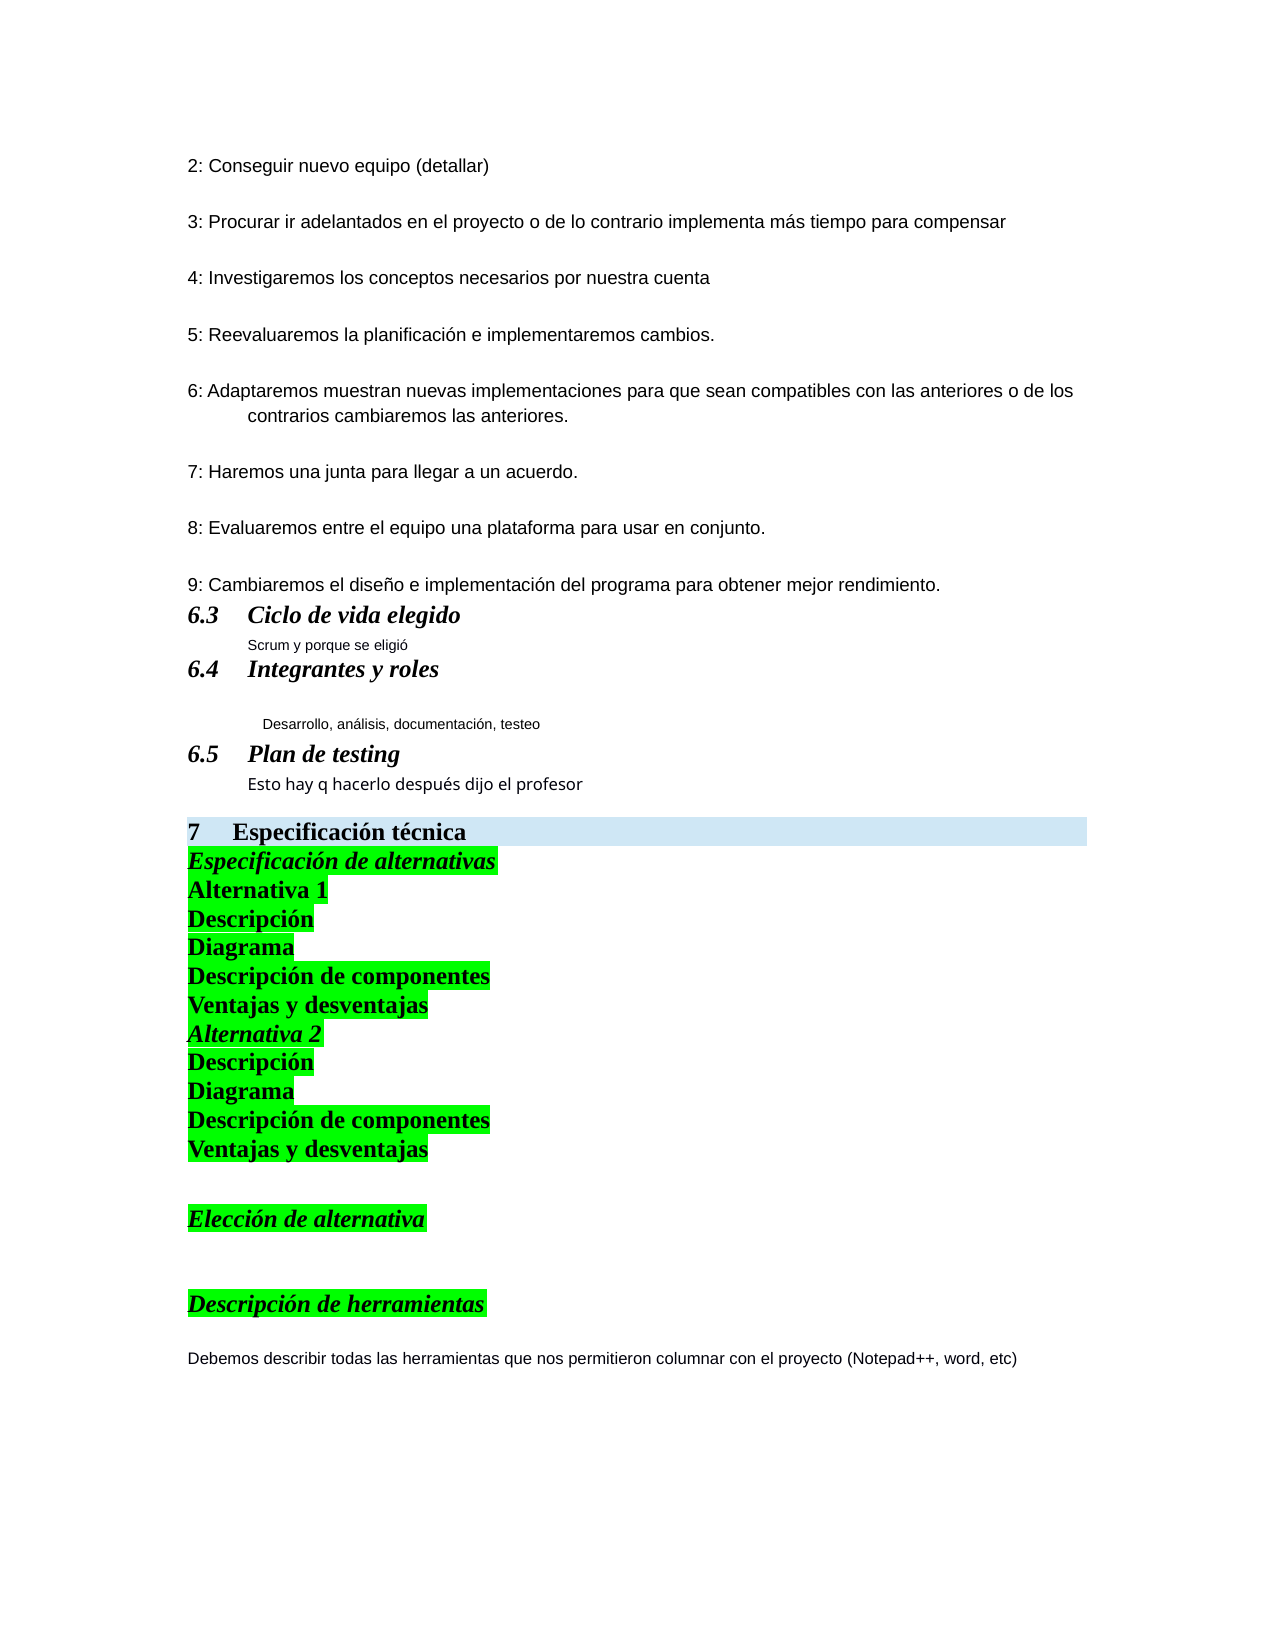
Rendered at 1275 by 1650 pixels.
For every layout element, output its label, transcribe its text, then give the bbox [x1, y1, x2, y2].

text 7: Haremos una junta para llegar a un acuerdo. [187, 456, 1087, 481]
text 3: Procurar ir adelantados en el proyecto o de lo contrario implementa más tiempo para compensar [187, 206, 1087, 231]
text 6: Adaptaremos muestran nuevas implementaciones para que sean compatibles con las anteriores o de los contrarios cambiaremos las anteriores. [187, 375, 1087, 425]
subtitle Integrantes y roles [187, 654, 1087, 682]
subtitle Diagrama [187, 932, 1087, 961]
subtitle Plan de testing [187, 739, 1087, 767]
subtitle Especificación de alternativas [187, 846, 1087, 875]
subtitle Ventajas y desventajas [187, 1134, 1087, 1162]
subtitle Ventajas y desventajas [187, 990, 1087, 1019]
subtitle Ciclo de vida elegido [187, 600, 1087, 629]
text Scrum y porque se eligió [247, 629, 1087, 654]
text 8: Evaluaremos entre el equipo una plataforma para usar en conjunto. [187, 512, 1087, 537]
subtitle Descripción de componentes [187, 1105, 1087, 1134]
subtitle Descripción de herramientas [187, 1289, 1087, 1317]
subtitle Descripción de componentes [187, 961, 1087, 990]
subtitle Descripción [187, 1047, 1087, 1076]
text 2: Conseguir nuevo equipo (detallar) [187, 150, 1087, 175]
subtitle Especificación técnica [187, 817, 1087, 846]
text Debemos describir todas las herramientas que nos permitieron columnar con el proyecto (Notepad++, word, etc) [187, 1342, 1087, 1367]
subtitle Descripción [187, 904, 1087, 932]
subtitle Alternativa 1 [187, 875, 1087, 904]
text 5: Reevaluaremos la planificación e implementaremos cambios. [187, 319, 1087, 344]
subtitle Alternativa 2 [187, 1019, 1087, 1047]
subtitle Elección de alternativa [187, 1204, 1087, 1232]
text 4: Investigaremos los conceptos necesarios por nuestra cuenta [187, 262, 1087, 287]
text 9: Cambiaremos el diseño e implementación del programa para obtener mejor rendimiento. [187, 569, 1087, 594]
text Desarrollo, análisis, documentación, testeo [262, 707, 1087, 732]
subtitle Diagrama [187, 1076, 1087, 1105]
text Esto hay q hacerlo después dijo el profesor [247, 767, 1087, 792]
